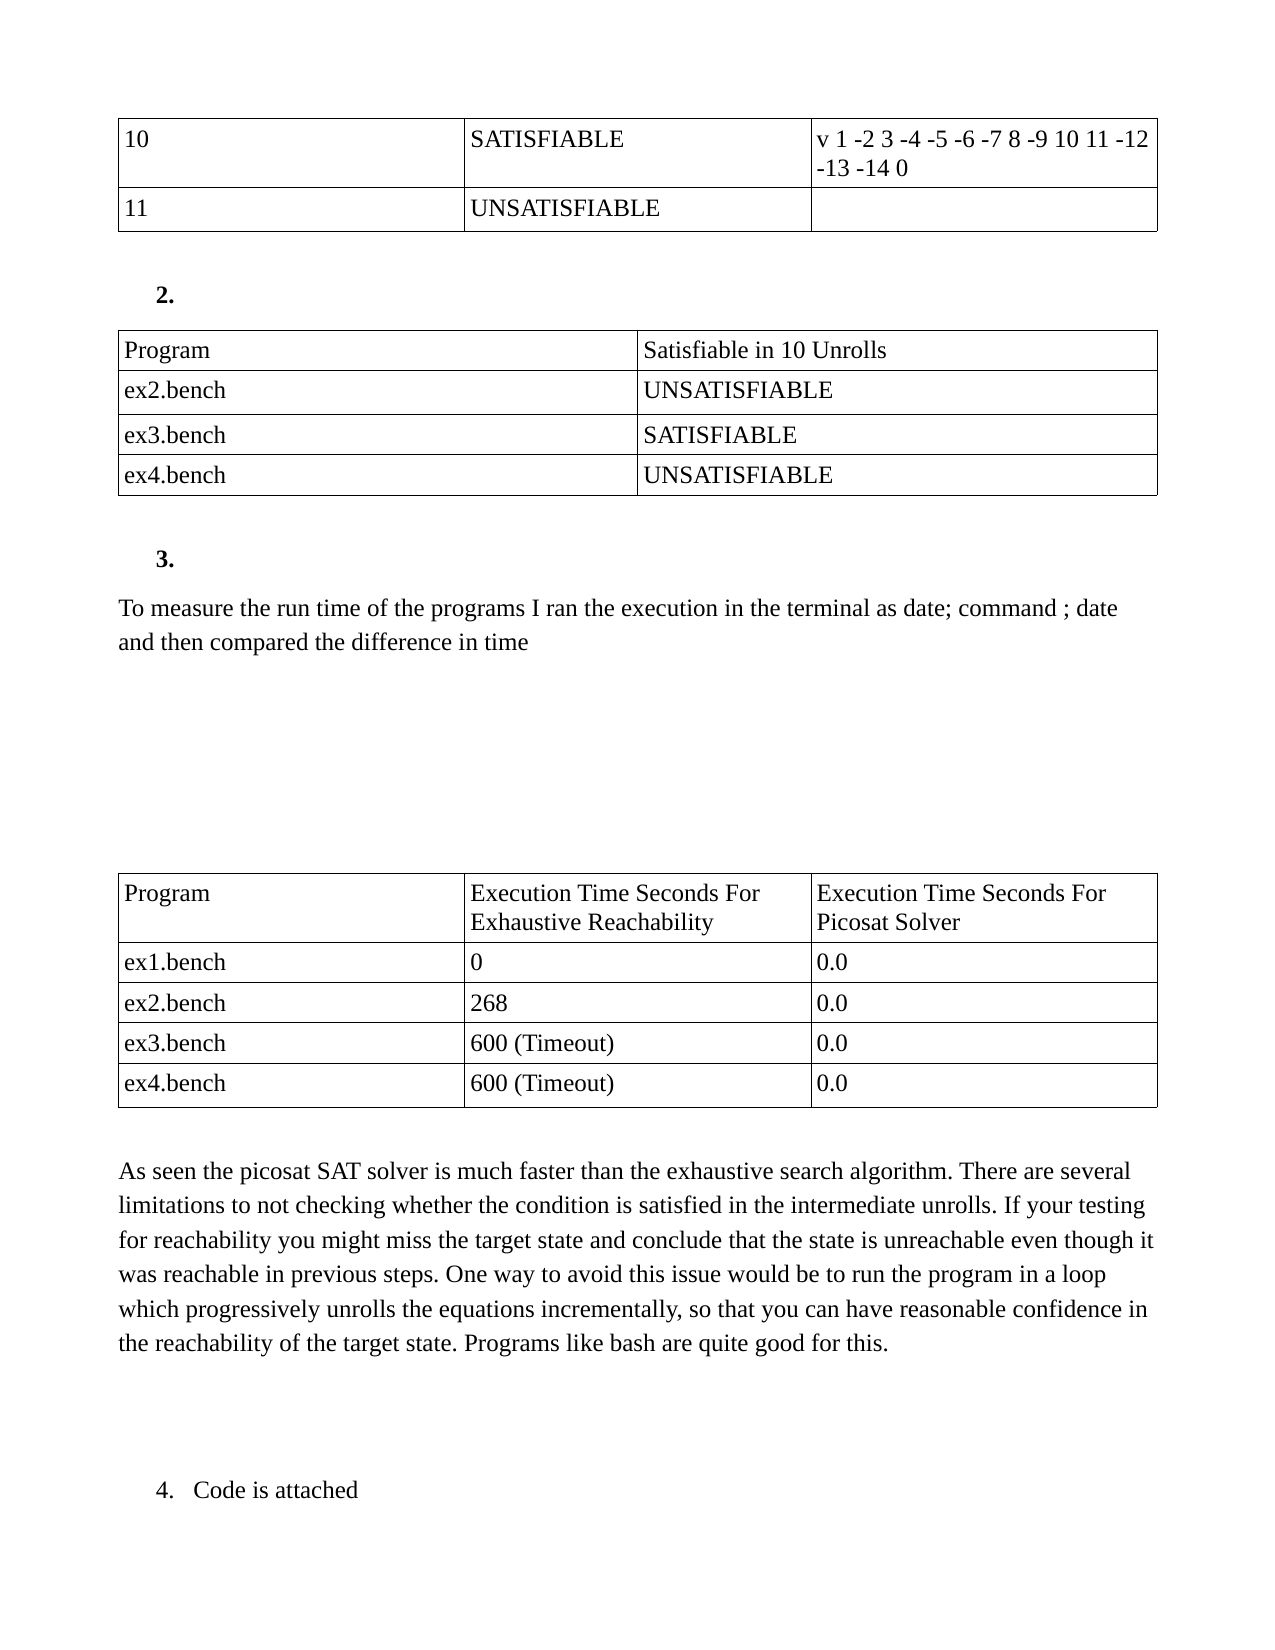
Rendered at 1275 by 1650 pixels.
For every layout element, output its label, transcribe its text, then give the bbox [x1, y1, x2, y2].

table_cell [812, 188, 1157, 231]
table_cell 10 [119, 119, 464, 187]
table_cell 600 (Timeout) [465, 1064, 811, 1107]
table_cell UNSATISFIABLE [638, 371, 1157, 414]
table_cell ex4.bench [119, 455, 637, 494]
table_header Execution Time Seconds For Picosat Solver [812, 874, 1157, 942]
text As seen the picosat SAT solver is much faster than the exhaustive search algorithm. There are several limitations to not checking whether the condition is satisfied in the intermediate unrolls. If your testing for reachability you might miss the target state and conclude that the state is unreachable even though it was reachable in previous steps. One way to avoid this issue would be to run the program in a loop which progressively unrolls the equations incrementally, so that you can have reasonable confidence in the reachability of the target state. Programs like bash are quite good for this. [118, 1156, 1157, 1357]
table_cell 268 [465, 983, 811, 1022]
table_cell v 1 -2 3 -4 -5 -6 -7 8 -9 10 11 -12 -13 -14 0 [812, 119, 1157, 187]
table_cell UNSATISFIABLE [638, 455, 1157, 494]
table_cell UNSATISFIABLE [465, 188, 811, 231]
table_cell ex4.bench [119, 1064, 464, 1107]
table_cell ex3.bench [119, 415, 637, 454]
table_cell 0.0 [812, 1064, 1157, 1107]
table_header Execution Time Seconds For Exhaustive Reachability [465, 874, 811, 942]
text To measure the run time of the programs I ran the execution in the terminal as date; command ; date and then compared the difference in time [118, 593, 1157, 656]
table_cell SATISFIABLE [638, 415, 1157, 454]
table_cell ex1.bench [119, 943, 464, 982]
table_header Satisfiable in 10 Unrolls [638, 331, 1157, 370]
table_header Program [119, 331, 637, 370]
table_cell 600 (Timeout) [465, 1023, 811, 1062]
list Code is attached [156, 1476, 1157, 1504]
table_cell ex3.bench [119, 1023, 464, 1062]
table_cell ex2.bench [119, 983, 464, 1022]
table_cell 0 [465, 943, 811, 982]
table_cell ex2.bench [119, 371, 637, 414]
table_cell 0.0 [812, 943, 1157, 982]
table_cell 11 [119, 188, 464, 231]
table_cell 0.0 [812, 983, 1157, 1022]
table_cell SATISFIABLE [465, 119, 811, 187]
table_cell 0.0 [812, 1023, 1157, 1062]
table_header Program [119, 874, 464, 942]
